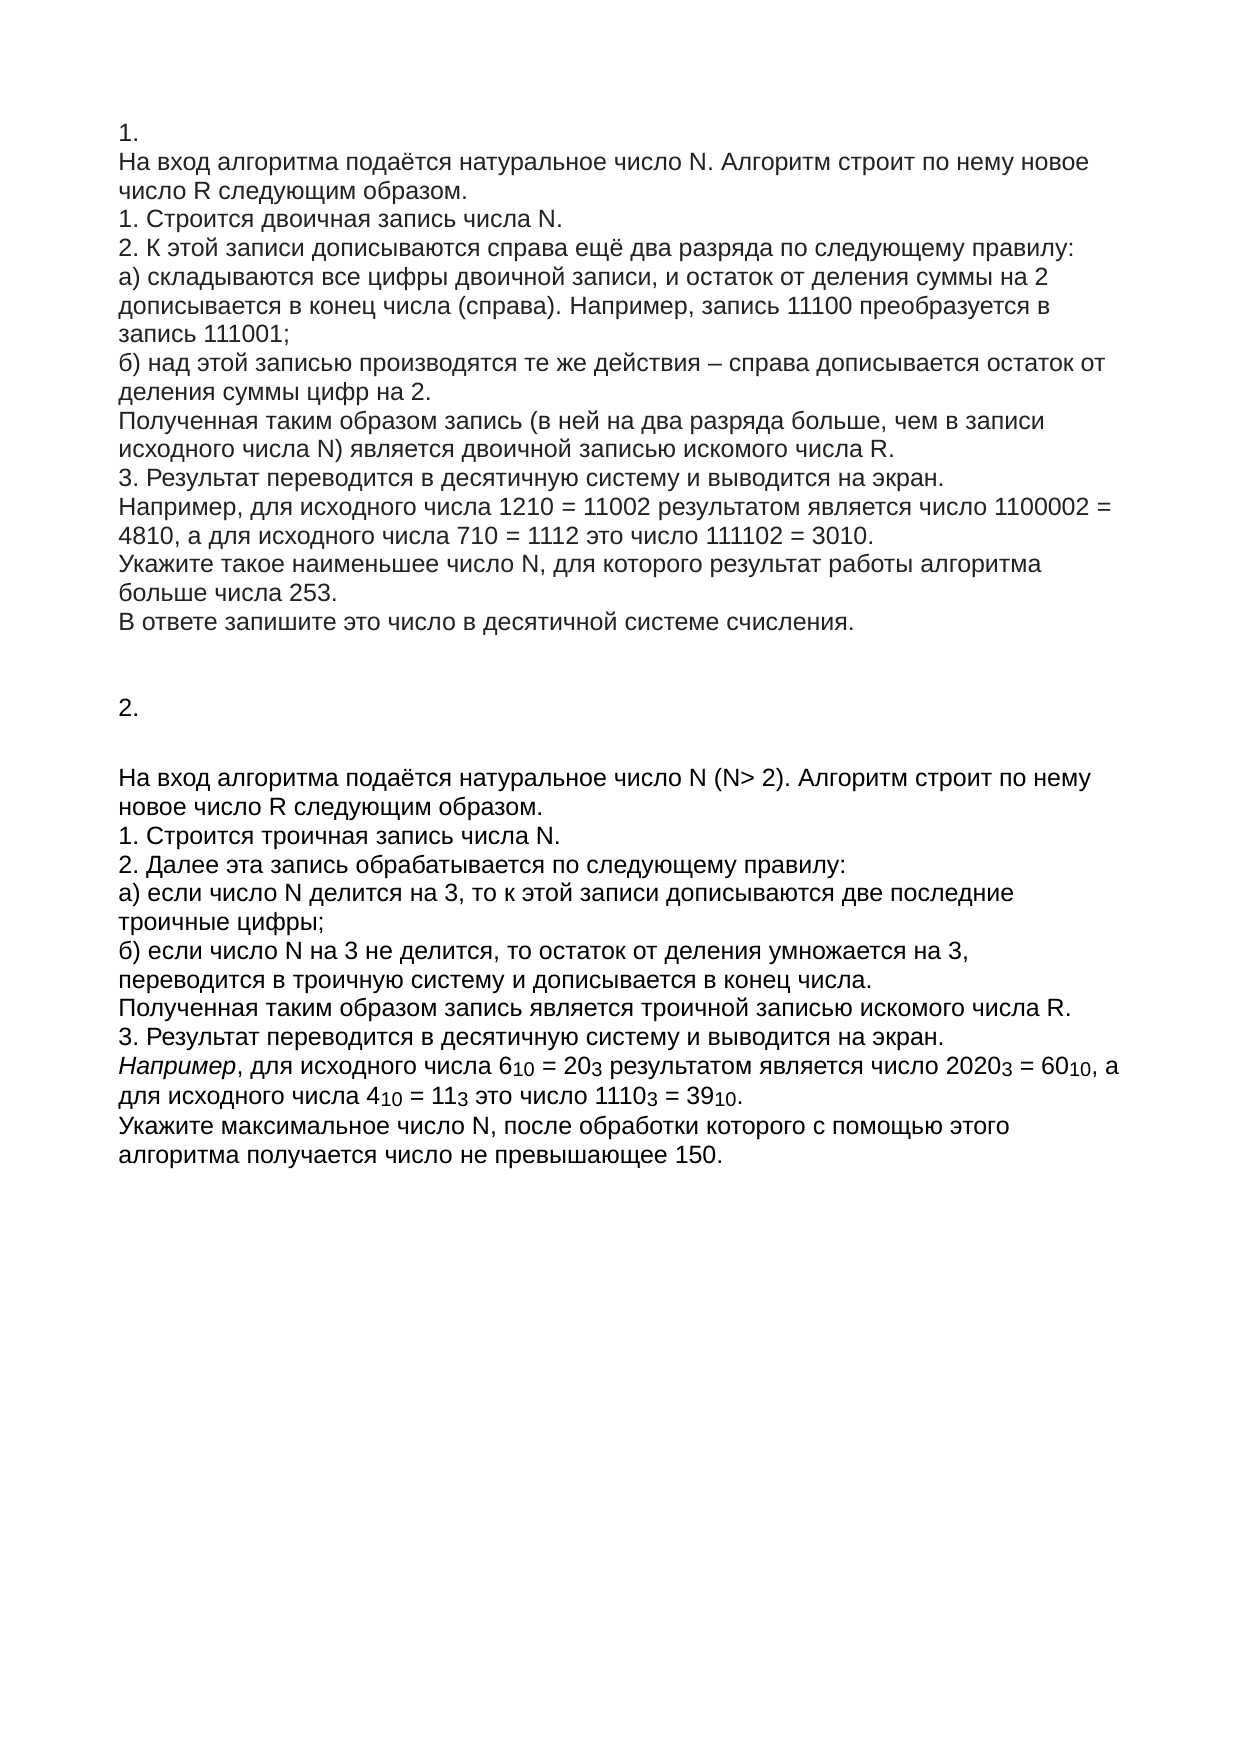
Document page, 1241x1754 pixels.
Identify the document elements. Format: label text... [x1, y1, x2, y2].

text На вход алгоритма подаётся натуральное число N. Алгоритм строит по нему новое число R следующим образом. 1. Строится двоичная запись числа N. 2. К этой записи дописываются справа ещё два разряда по следующему правилу: а) складываются все цифры двоичной записи, и остаток от деления суммы на 2 дописывается в конец числа (справа). Например, запись 11100 преобразуется в запись 111001; б) над этой записью производятся те же действия – справа дописывается остаток от деления суммы цифр на 2. Полученная таким образом запись (в ней на два разряда больше, чем в записи исходного числа N) является двоичной записью искомого числа R. 3. Результат переводится в десятичную систему и выводится на экран. Например, для исходного числа 1210 = 11002 результатом является число 1100002 = 4810, а для исходного числа 710 = 1112 это число 111102 = 3010. Укажите такое наименьшее число N, для которого результат работы алгоритма больше числа 253. В ответе запишите это число в десятичной системе счисления. [118, 147, 1122, 636]
text 2. [118, 693, 1122, 722]
table_header На вход алгоритма подаётся натуральное число N (N> 2). Алгоритм строит по нему новое число R следующим образом. 1. Строится троичная запись числа N. 2. Далее эта запись обрабатывается по следующему правилу: a) если число N делится на 3, то к этой записи дописываются две последние троичные цифры; б) если число N на 3 не делится, то остаток от деления умножается на 3, переводится в троичную систему и дописывается в конец числа. Полученная таким образом запись является троичной записью искомого числа R. 3. Результат переводится в десятичную систему и выводится на экран. Например, для исходного числа 610 = 203 результатом является число 20203 = 6010, а для исходного числа 410 = 113 это число 11103 = 3910. Укажите максимальное число N, после обработки которого с помощью этого алгоритма получается число не превышающее 150. [118, 751, 1122, 1181]
text 1. [118, 118, 1122, 147]
